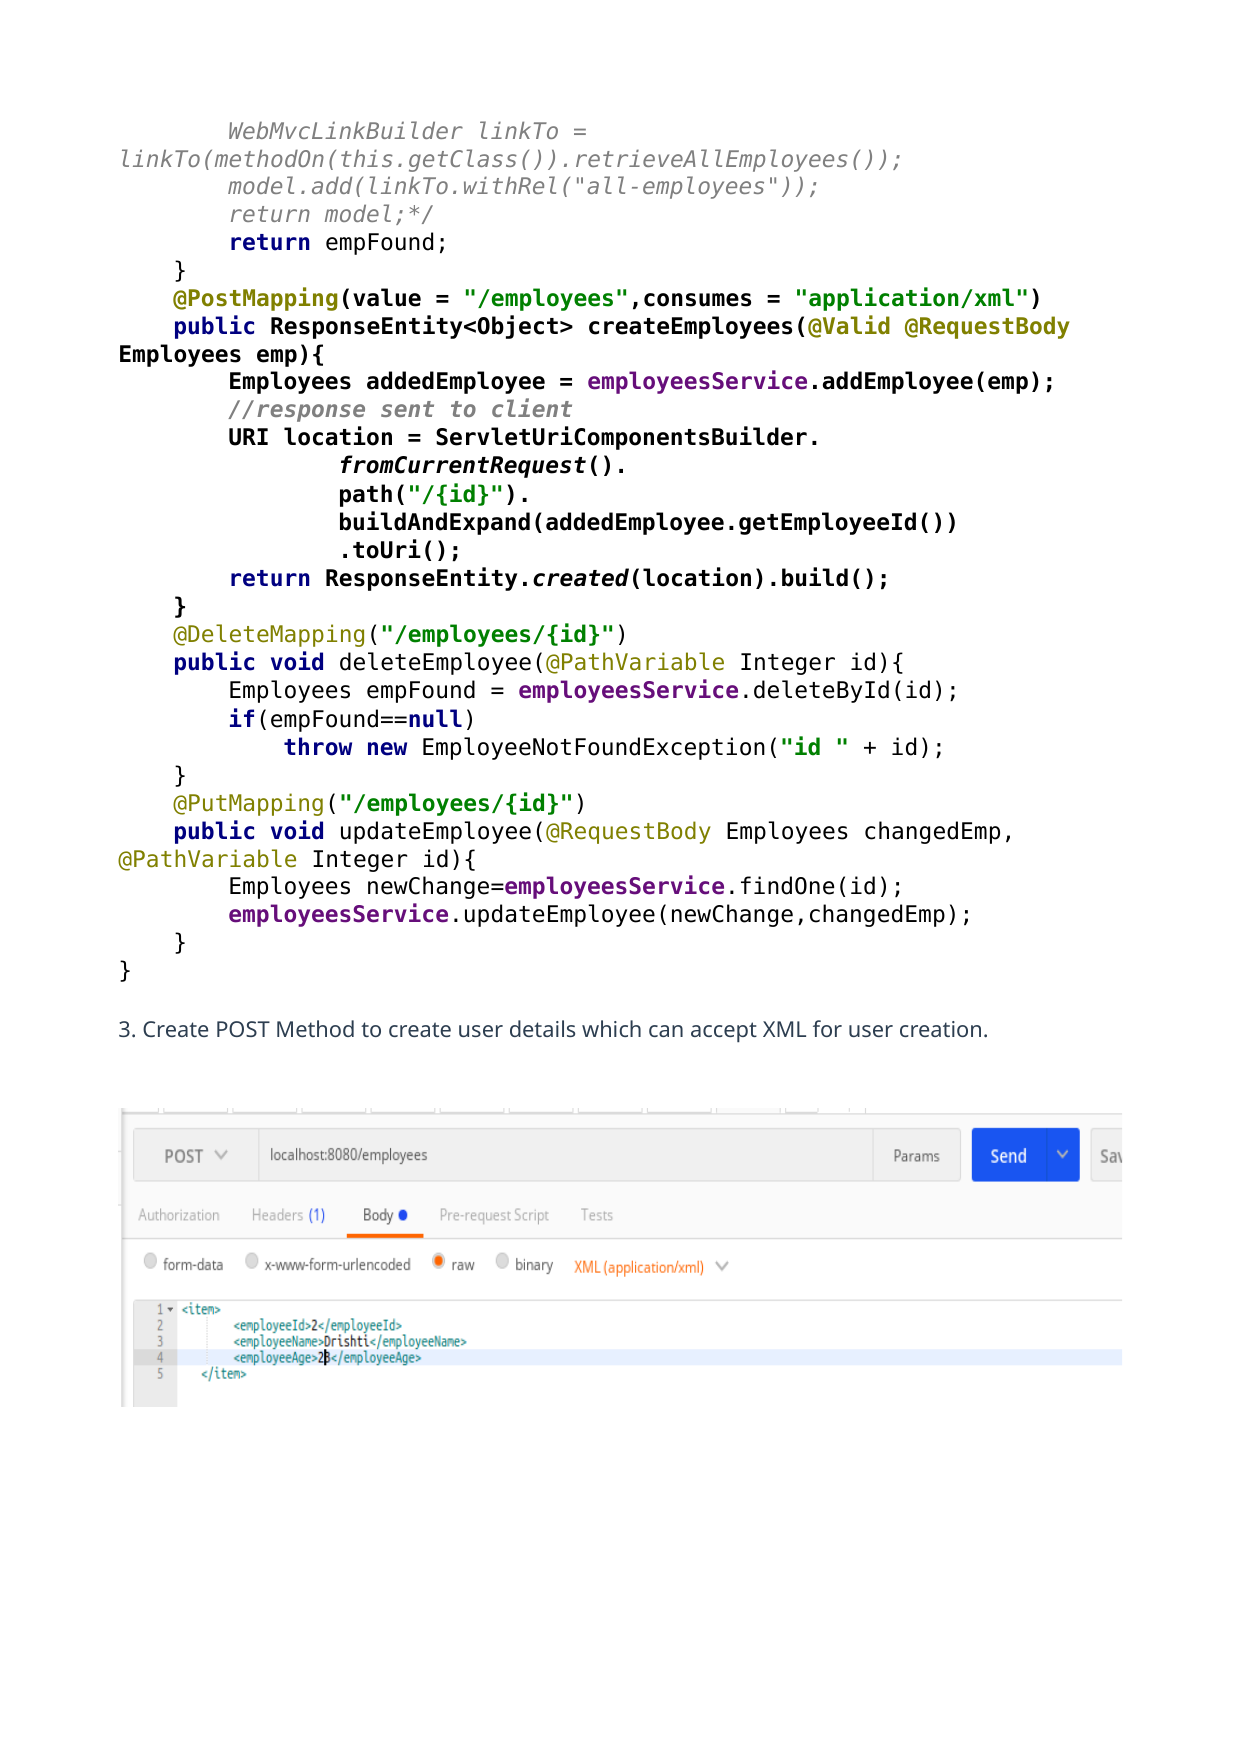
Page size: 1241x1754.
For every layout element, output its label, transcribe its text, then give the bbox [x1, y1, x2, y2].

text } [118, 929, 1122, 957]
text WebMvcLinkBuilder linkTo = linkTo(methodOn(this.getClass()).retrieveAllEmployees()); [118, 118, 1122, 173]
text Employees newChange=employeesService.findOne(id); [118, 873, 1122, 901]
text Employees addedEmployee = employeesService.addEmployee(emp); [118, 368, 1122, 396]
text } [118, 957, 1122, 984]
text fromCurrentRequest(). [118, 453, 1122, 481]
text public ResponseEntity<Object> createEmployees(@Valid @RequestBody Employees emp){ [118, 313, 1122, 368]
text buildAndExpand(addedEmployee.getEmployeeId()) [118, 509, 1122, 537]
text //response sent to client [118, 396, 1122, 424]
text if(empFound==null) [118, 706, 1122, 734]
text path("/{id}"). [118, 481, 1122, 509]
text URI location = ServletUriComponentsBuilder. [118, 424, 1122, 453]
text @DeleteMapping("/employees/{id}") [118, 621, 1122, 649]
text .toUri(); [118, 537, 1122, 565]
text @PostMapping(value = "/employees",consumes = "application/xml") [118, 285, 1122, 313]
text Employees empFound = employeesService.deleteById(id); [118, 678, 1122, 706]
picture [118, 1108, 1123, 1407]
text } [118, 762, 1122, 790]
text return model;*/ [118, 201, 1122, 229]
text model.add(linkTo.withRel("all-employees")); [118, 173, 1122, 201]
text employeesService.updateEmployee(newChange,changedEmp); [118, 901, 1122, 929]
text 3. Create POST Method to create user details which can accept XML for user creation. [118, 1014, 1122, 1043]
text @PutMapping("/employees/{id}") [118, 790, 1122, 818]
text public void deleteEmployee(@PathVariable Integer id){ [118, 649, 1122, 678]
text throw new EmployeeNotFoundException("id " + id); [118, 734, 1122, 762]
text return empFound; [118, 229, 1122, 257]
text } [118, 593, 1122, 621]
text } [118, 257, 1122, 285]
text return ResponseEntity.created(location).build(); [118, 565, 1122, 593]
text public void updateEmployee(@RequestBody Employees changedEmp, @PathVariable Integer id){ [118, 818, 1122, 873]
